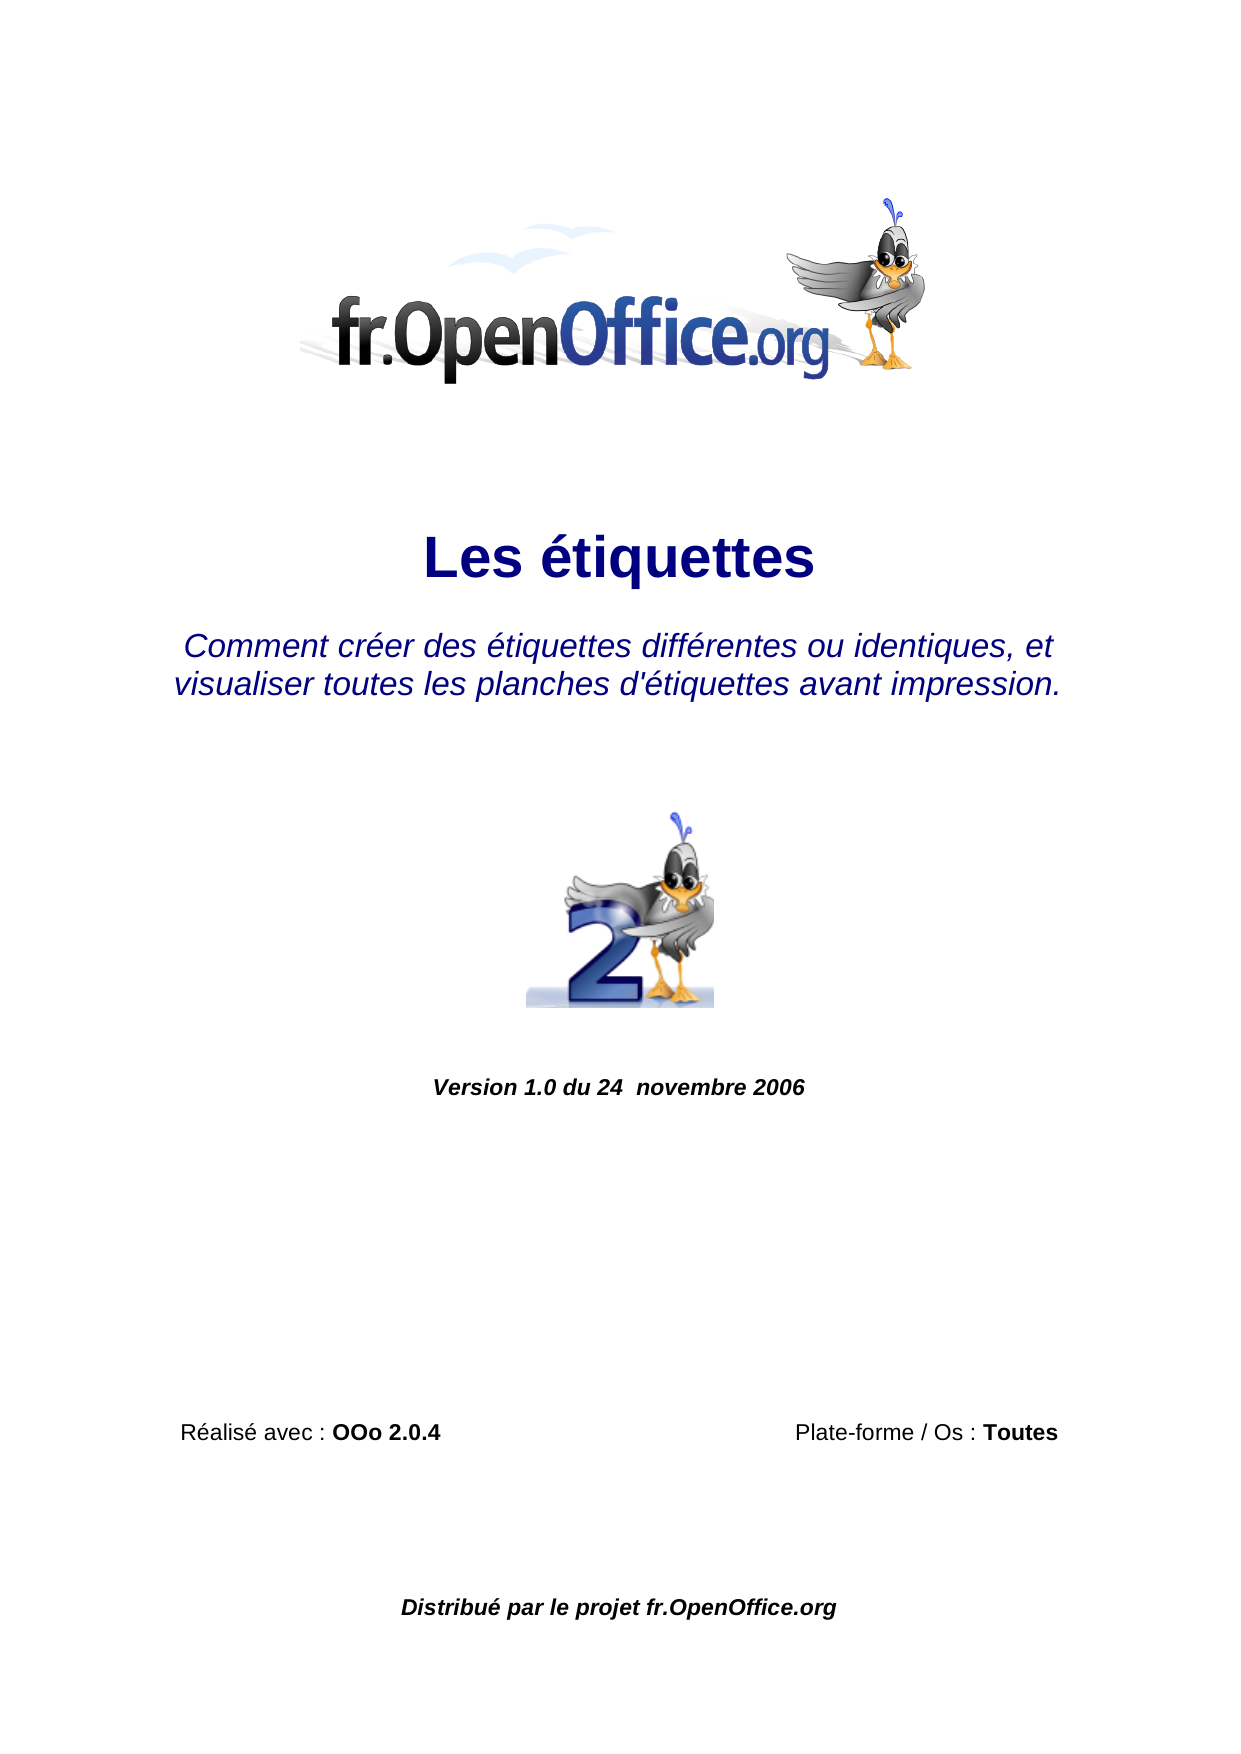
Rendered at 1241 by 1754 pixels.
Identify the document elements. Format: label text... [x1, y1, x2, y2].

subtitle Version 1.0 du 24 novembre 2006 [369, 1075, 871, 1101]
subtitle Comment créer des étiquettes différentes ou identiques, et visualiser toutes les planches d'étiquettes avant impression. [118, 627, 1122, 702]
subtitle Distribué par le projet fr.OpenOffice.org [118, 1594, 1122, 1620]
text Réalisé avec : OOo 2.0.4 Plate-forme / Os : Toutes [180, 1419, 1066, 1446]
picture [300, 190, 938, 393]
picture [531, 817, 714, 1008]
title Les étiquettes [118, 524, 1122, 589]
